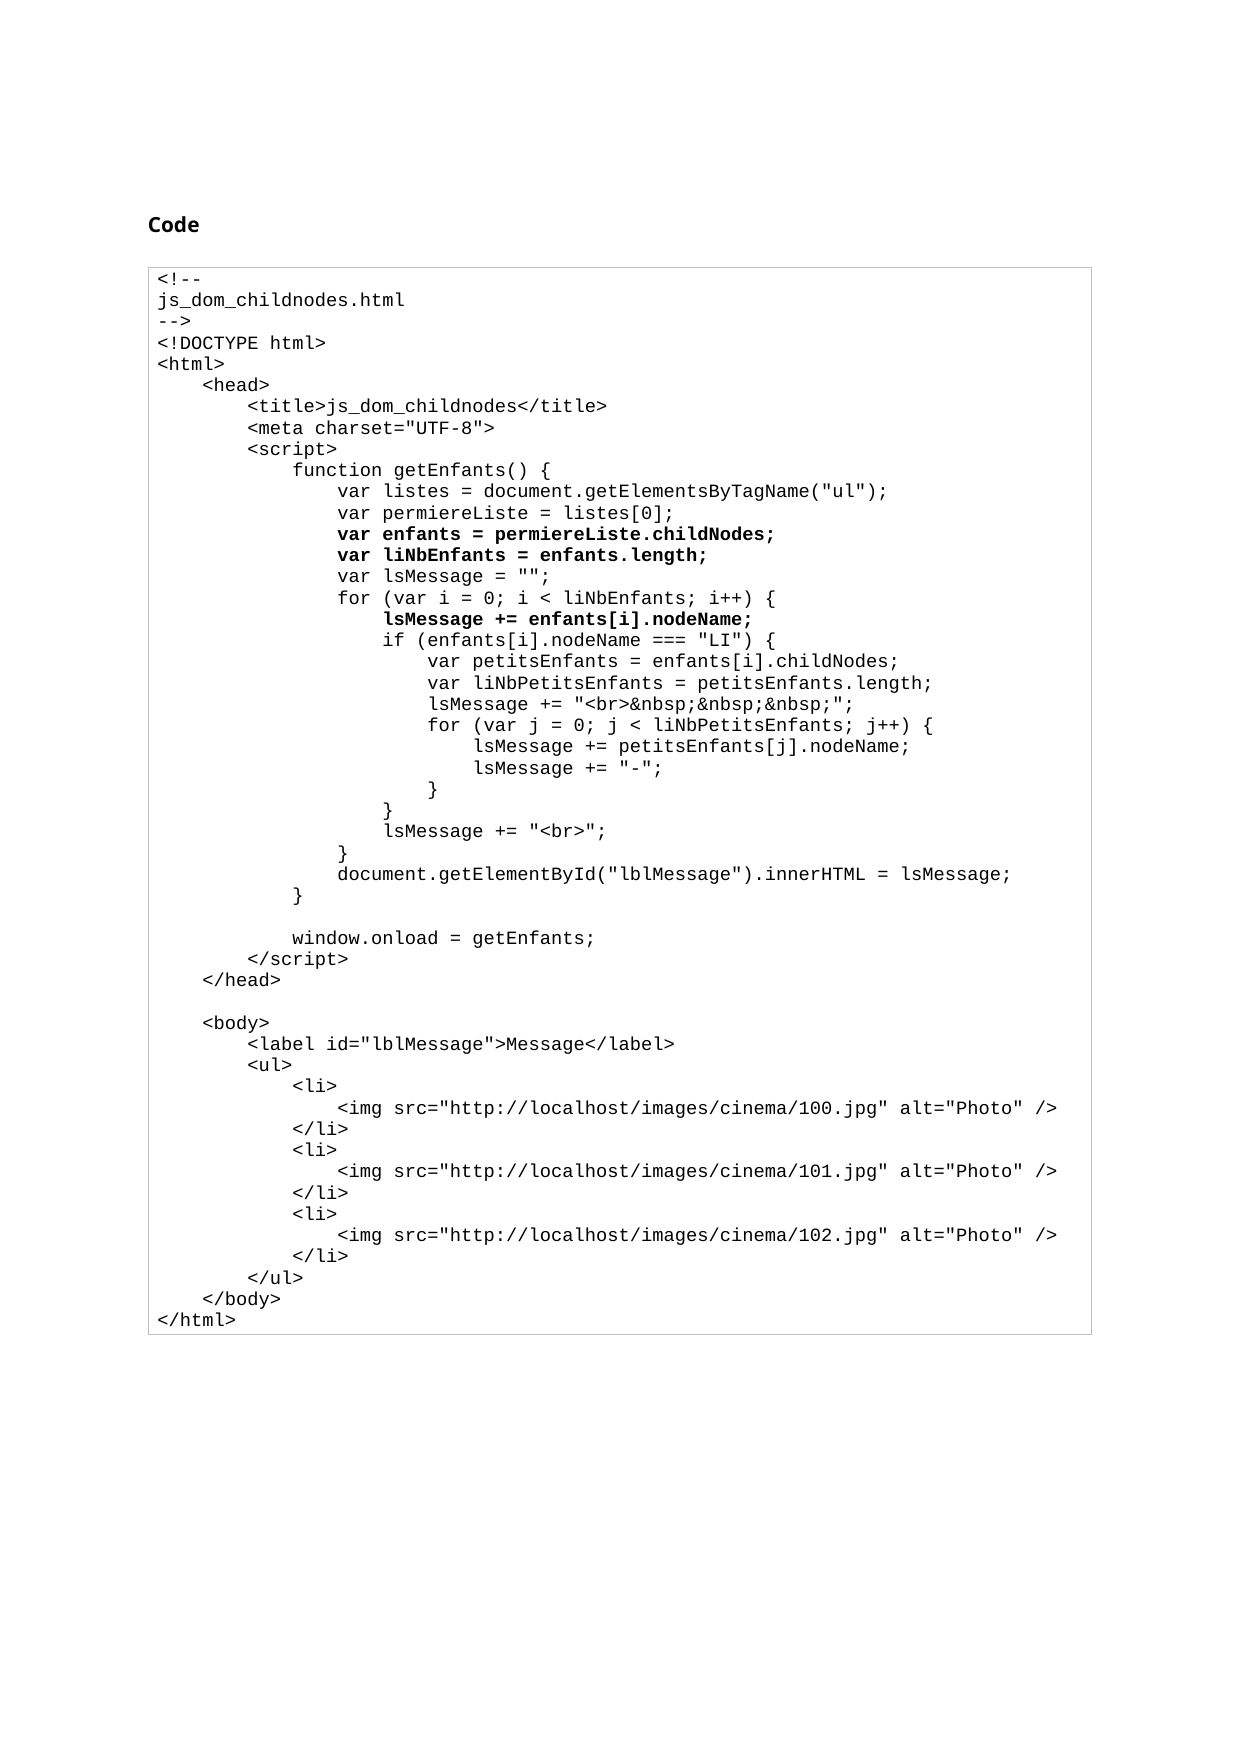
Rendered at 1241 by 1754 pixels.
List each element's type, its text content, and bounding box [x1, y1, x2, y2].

text --> [149, 309, 1091, 330]
text <body> [149, 1010, 1091, 1032]
text </li> [149, 1117, 1091, 1138]
text <!-- [149, 268, 1091, 288]
text </script> [149, 947, 1091, 968]
text <li> [149, 1074, 1091, 1095]
text <img src="http://localhost/images/cinema/100.jpg" alt="Photo" /> [149, 1095, 1091, 1117]
text lsMessage += "<br>"; [149, 819, 1091, 840]
text function getEnfants() { [149, 458, 1091, 479]
text <meta charset="UTF-8"> [149, 415, 1091, 437]
text <ul> [149, 1053, 1091, 1074]
text <img src="http://localhost/images/cinema/101.jpg" alt="Photo" /> [149, 1159, 1091, 1180]
text lsMessage += "<br>&nbsp;&nbsp;&nbsp;"; [149, 692, 1091, 713]
text var enfants = permiereListe.childNodes; [149, 522, 1091, 543]
text </head> [149, 968, 1091, 992]
text var petitsEnfants = enfants[i].childNodes; [149, 649, 1091, 670]
text Code [148, 210, 1092, 238]
text </li> [149, 1244, 1091, 1265]
text var permiereListe = listes[0]; [149, 500, 1091, 522]
text js_dom_childnodes.html [149, 288, 1091, 309]
text } [149, 777, 1091, 798]
text var lsMessage = ""; [149, 564, 1091, 585]
text if (enfants[i].nodeName === "LI") { [149, 628, 1091, 649]
text </li> [149, 1180, 1091, 1202]
text for (var i = 0; i < liNbEnfants; i++) { [149, 585, 1091, 607]
text <head> [149, 373, 1091, 394]
text <li> [149, 1138, 1091, 1159]
text </body> [149, 1287, 1091, 1308]
text <label id="lblMessage">Message</label> [149, 1032, 1091, 1053]
text <li> [149, 1202, 1091, 1223]
text lsMessage += "-"; [149, 755, 1091, 777]
text <html> [149, 352, 1091, 373]
text lsMessage += enfants[i].nodeName; [149, 607, 1091, 628]
text <title>js_dom_childnodes</title> [149, 394, 1091, 415]
text document.getElementById("lblMessage").innerHTML = lsMessage; [149, 862, 1091, 883]
text var liNbEnfants = enfants.length; [149, 543, 1091, 564]
text var liNbPetitsEnfants = petitsEnfants.length; [149, 670, 1091, 692]
text </html> [149, 1308, 1091, 1334]
text } [149, 840, 1091, 862]
text <img src="http://localhost/images/cinema/102.jpg" alt="Photo" /> [149, 1223, 1091, 1244]
text for (var j = 0; j < liNbPetitsEnfants; j++) { [149, 713, 1091, 734]
text <!DOCTYPE html> [149, 330, 1091, 352]
text <script> [149, 437, 1091, 458]
text var listes = document.getElementsByTagName("ul"); [149, 479, 1091, 500]
text </ul> [149, 1265, 1091, 1287]
text window.onload = getEnfants; [149, 925, 1091, 947]
text } [149, 883, 1091, 907]
text } [149, 798, 1091, 819]
text lsMessage += petitsEnfants[j].nodeName; [149, 734, 1091, 755]
